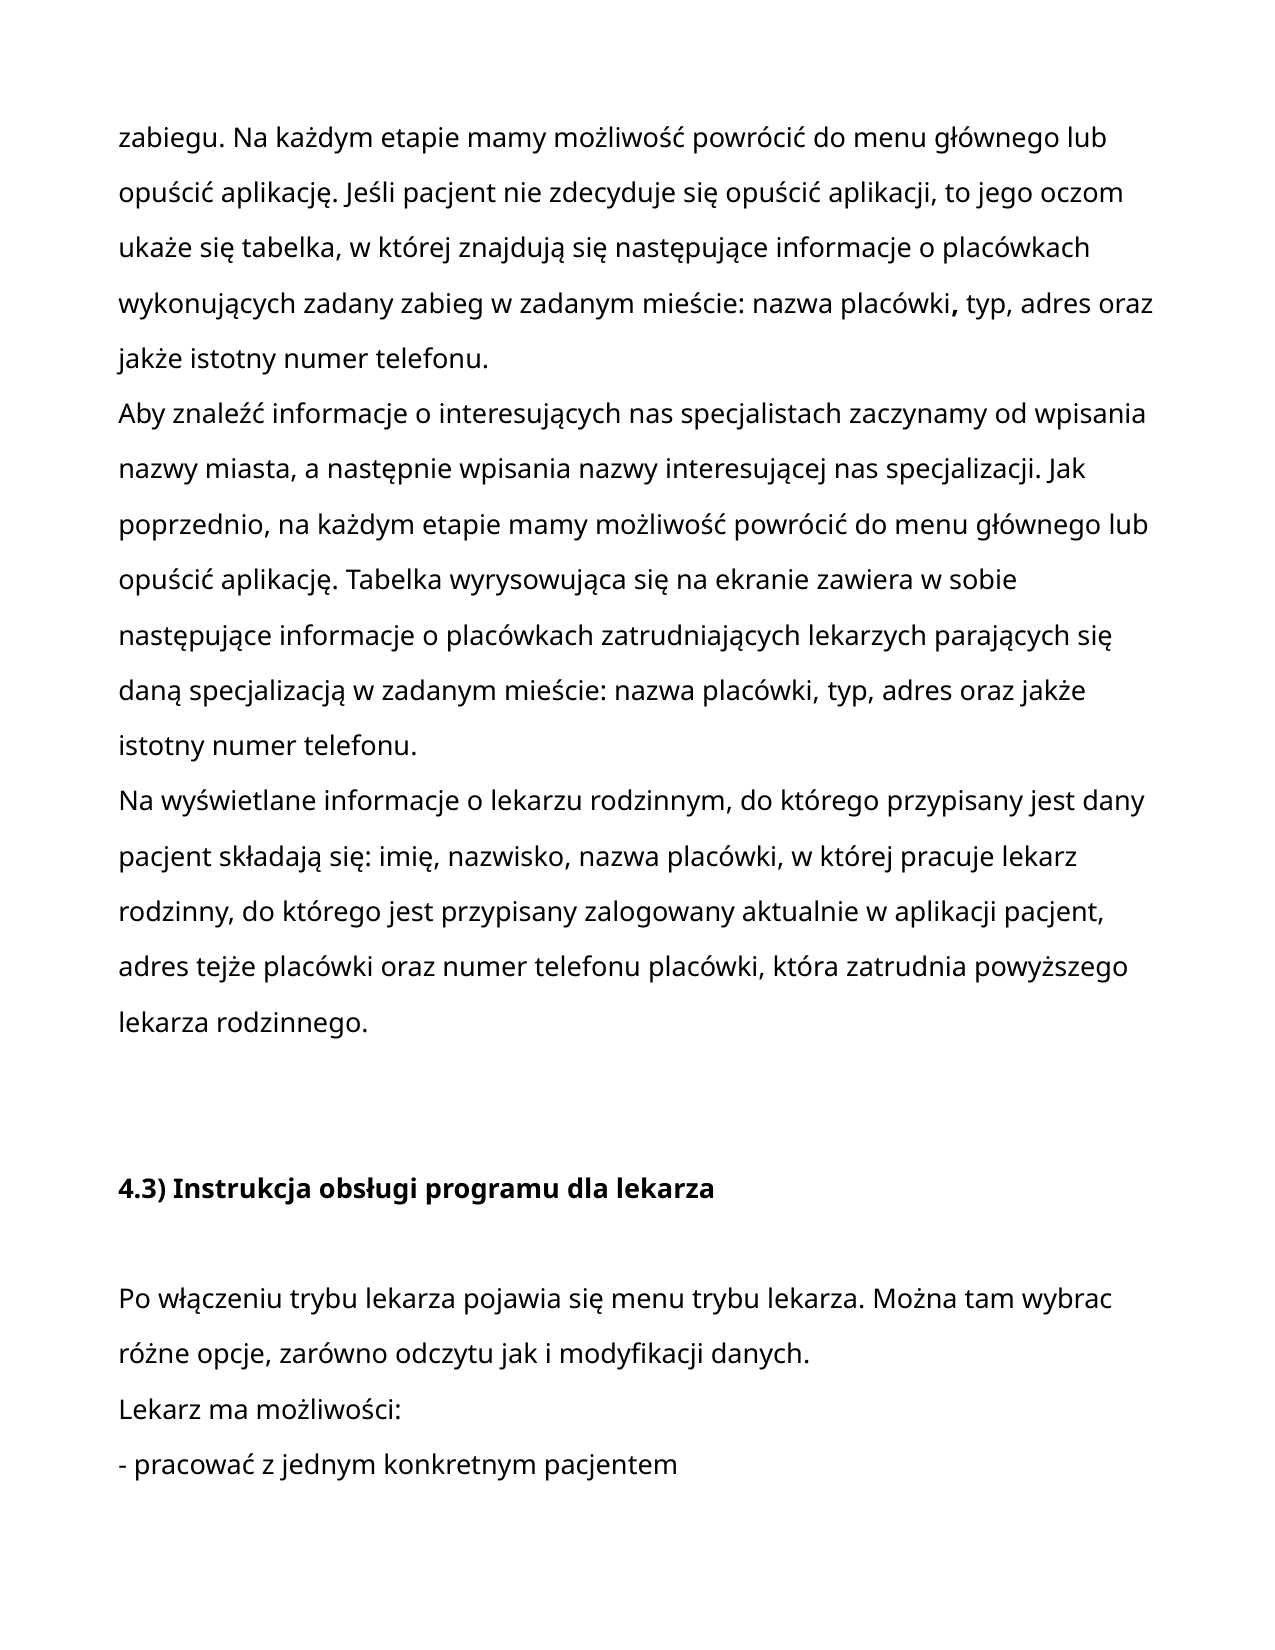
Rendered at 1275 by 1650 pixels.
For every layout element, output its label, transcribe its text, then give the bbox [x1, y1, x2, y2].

text Lekarz ma możliwości: [118, 1390, 1157, 1427]
text - pracować z jednym konkretnym pacjentem [118, 1446, 1157, 1482]
text zabiegu. Na każdym etapie mamy możliwość powrócić do menu głównego lub opuścić aplikację. Jeśli pacjent nie zdecyduje się opuścić aplikacji, to jego oczom ukaże się tabelka, w której znajdują się następujące informacje o placówkach wykonujących zadany zabieg w zadanym mieście: nazwa placówki, typ, adres oraz jakże istotny numer telefonu. [118, 118, 1157, 376]
text Po włączeniu trybu lekarza pojawia się menu trybu lekarza. Można tam wybrac różne opcje, zarówno odczytu jak i modyfikacji danych. [118, 1280, 1157, 1372]
text 4.3) Instrukcja obsługi programu dla lekarza [118, 1169, 1157, 1206]
text Aby znaleźć informacje o interesujących nas specjalistach zaczynamy od wpisania nazwy miasta, a następnie wpisania nazwy interesującej nas specjalizacji. Jak poprzednio, na każdym etapie mamy możliwość powrócić do menu głównego lub opuścić aplikację. Tabelka wyrysowująca się na ekranie zawiera w sobie następujące informacje o placówkach zatrudniających lekarzych parających się daną specjalizacją w zadanym mieście: nazwa placówki, typ, adres oraz jakże istotny numer telefonu. [118, 395, 1157, 763]
text Na wyświetlane informacje o lekarzu rodzinnym, do którego przypisany jest dany pacjent składają się: imię, nazwisko, nazwa placówki, w której pracuje lekarz rodzinny, do którego jest przypisany zalogowany aktualnie w aplikacji pacjent, adres tejże placówki oraz numer telefonu placówki, która zatrudnia powyższego lekarza rodzinnego. [118, 782, 1157, 1040]
